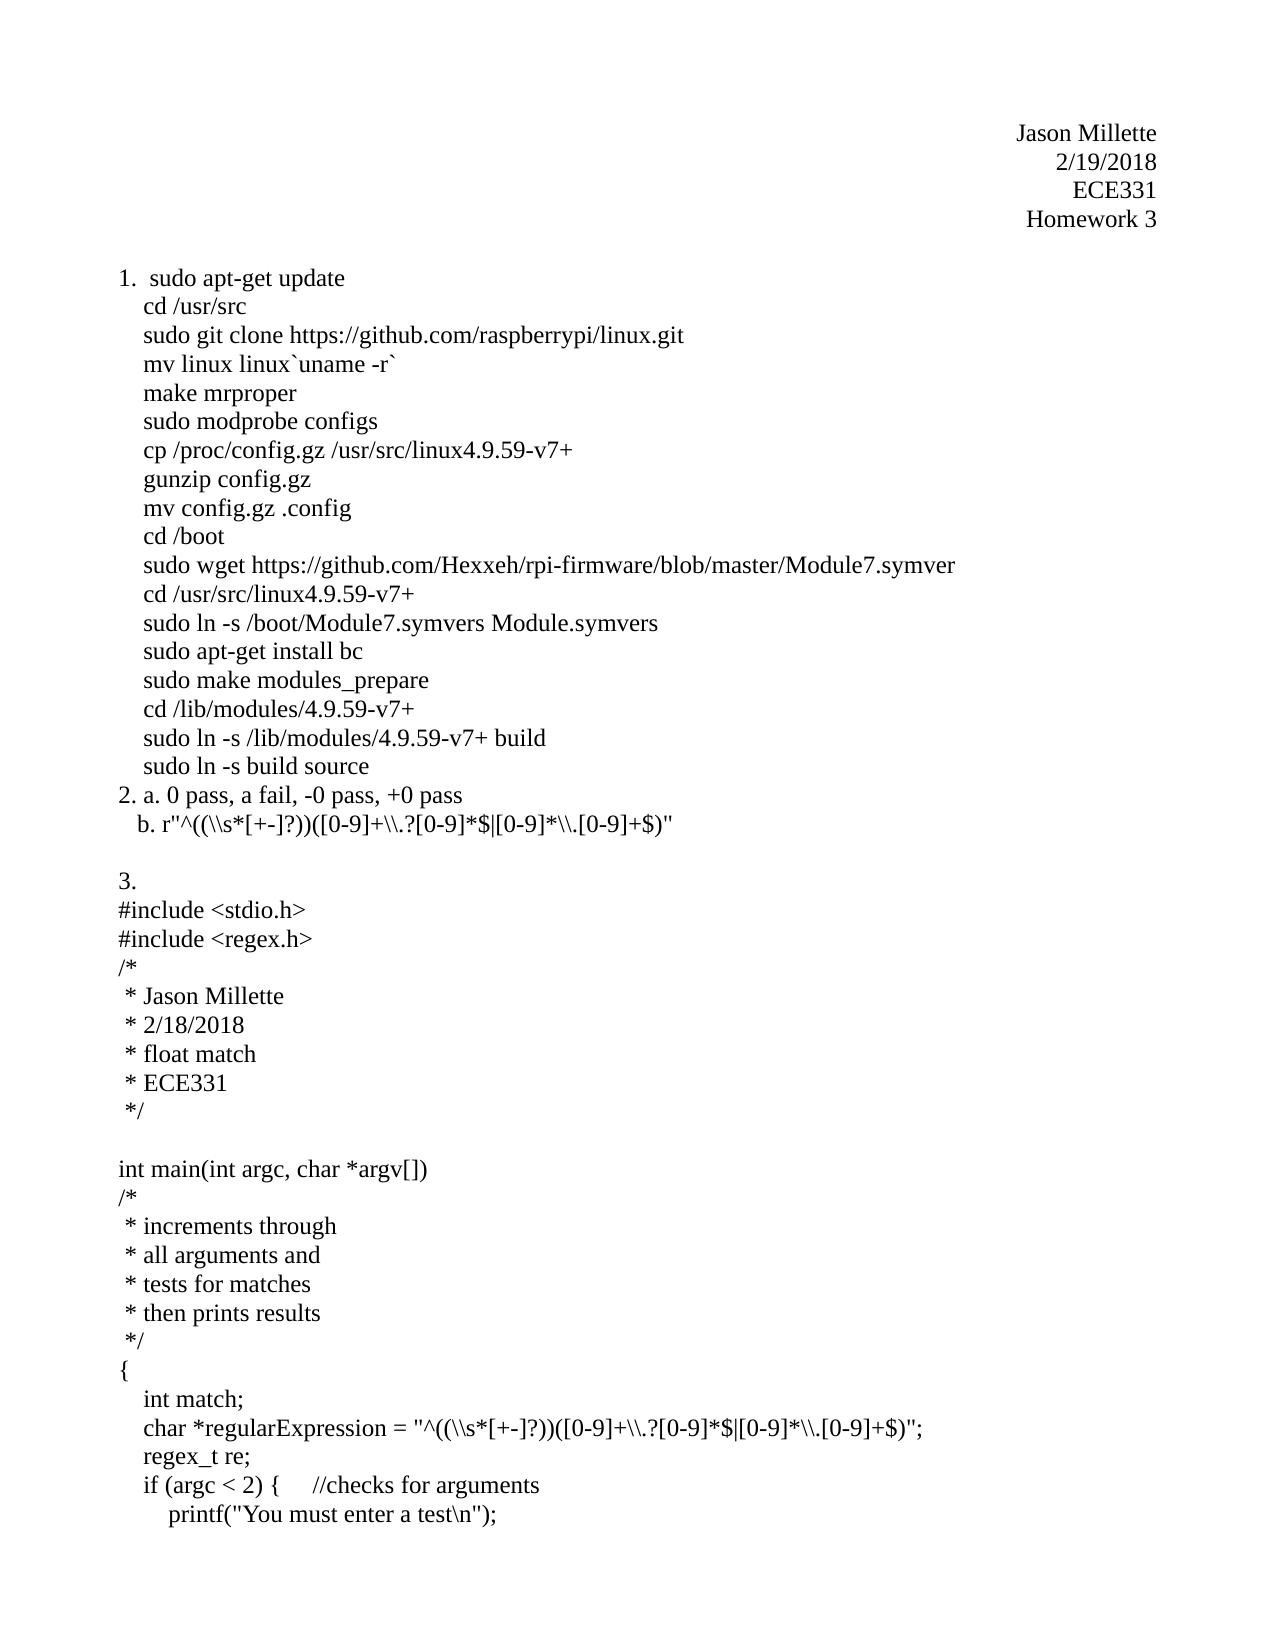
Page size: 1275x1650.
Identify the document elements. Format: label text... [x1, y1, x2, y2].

text cd /lib/modules/4.9.59-v7+ [118, 694, 1157, 723]
text mv linux linux`uname -r` [118, 349, 1157, 378]
text */ [118, 1326, 1157, 1355]
text cd /boot [118, 521, 1157, 550]
text sudo apt-get install bc [118, 636, 1157, 665]
text make mrproper [118, 378, 1157, 406]
text sudo wget https://github.com/Hexxeh/rpi-firmware/blob/master/Module7.symver [118, 550, 1157, 579]
text * Jason Millette [118, 981, 1157, 1010]
text 3. [118, 866, 1157, 895]
text * tests for matches [118, 1269, 1157, 1298]
text 1. sudo apt-get update [118, 263, 1157, 291]
text sudo ln -s build source [118, 751, 1157, 780]
text #include <regex.h> [118, 924, 1157, 953]
text #include <stdio.h> [118, 895, 1157, 924]
text printf("You must enter a test\n"); [118, 1499, 1157, 1528]
text * increments through [118, 1211, 1157, 1240]
text cp /proc/config.gz /usr/src/linux4.9.59-v7+ [118, 435, 1157, 464]
text int match; [118, 1384, 1157, 1413]
text * float match [118, 1039, 1157, 1068]
text b. r"^((\\s*[+-]?))([0-9]+\\.?[0-9]*$|[0-9]*\\.[0-9]+$)" [118, 809, 1157, 838]
text /* [118, 1183, 1157, 1211]
text /* [118, 953, 1157, 981]
text cd /usr/src/linux4.9.59-v7+ [118, 579, 1157, 608]
text 2. a. 0 pass, a fail, -0 pass, +0 pass [118, 780, 1157, 809]
text { [118, 1355, 1157, 1384]
text sudo ln -s /boot/Module7.symvers Module.symvers [118, 608, 1157, 636]
text sudo ln -s /lib/modules/4.9.59-v7+ build [118, 723, 1157, 751]
text * all arguments and [118, 1240, 1157, 1269]
text sudo make modules_prepare [118, 665, 1157, 694]
text * then prints results [118, 1298, 1157, 1326]
text */ [118, 1096, 1157, 1125]
text * 2/18/2018 [118, 1010, 1157, 1039]
text * ECE331 [118, 1068, 1157, 1096]
text sudo modprobe configs [118, 406, 1157, 435]
text gunzip config.gz [118, 464, 1157, 493]
text int main(int argc, char *argv[]) [118, 1154, 1157, 1183]
text regex_t re; [118, 1441, 1157, 1470]
text cd /usr/src [118, 291, 1157, 320]
text char *regularExpression = "^((\\s*[+-]?))([0-9]+\\.?[0-9]*$|[0-9]*\\.[0-9]+$)"; [118, 1413, 1157, 1441]
text mv config.gz .config [118, 493, 1157, 521]
text if (argc < 2) { //checks for arguments [118, 1470, 1157, 1499]
text sudo git clone https://github.com/raspberrypi/linux.git [118, 320, 1157, 349]
